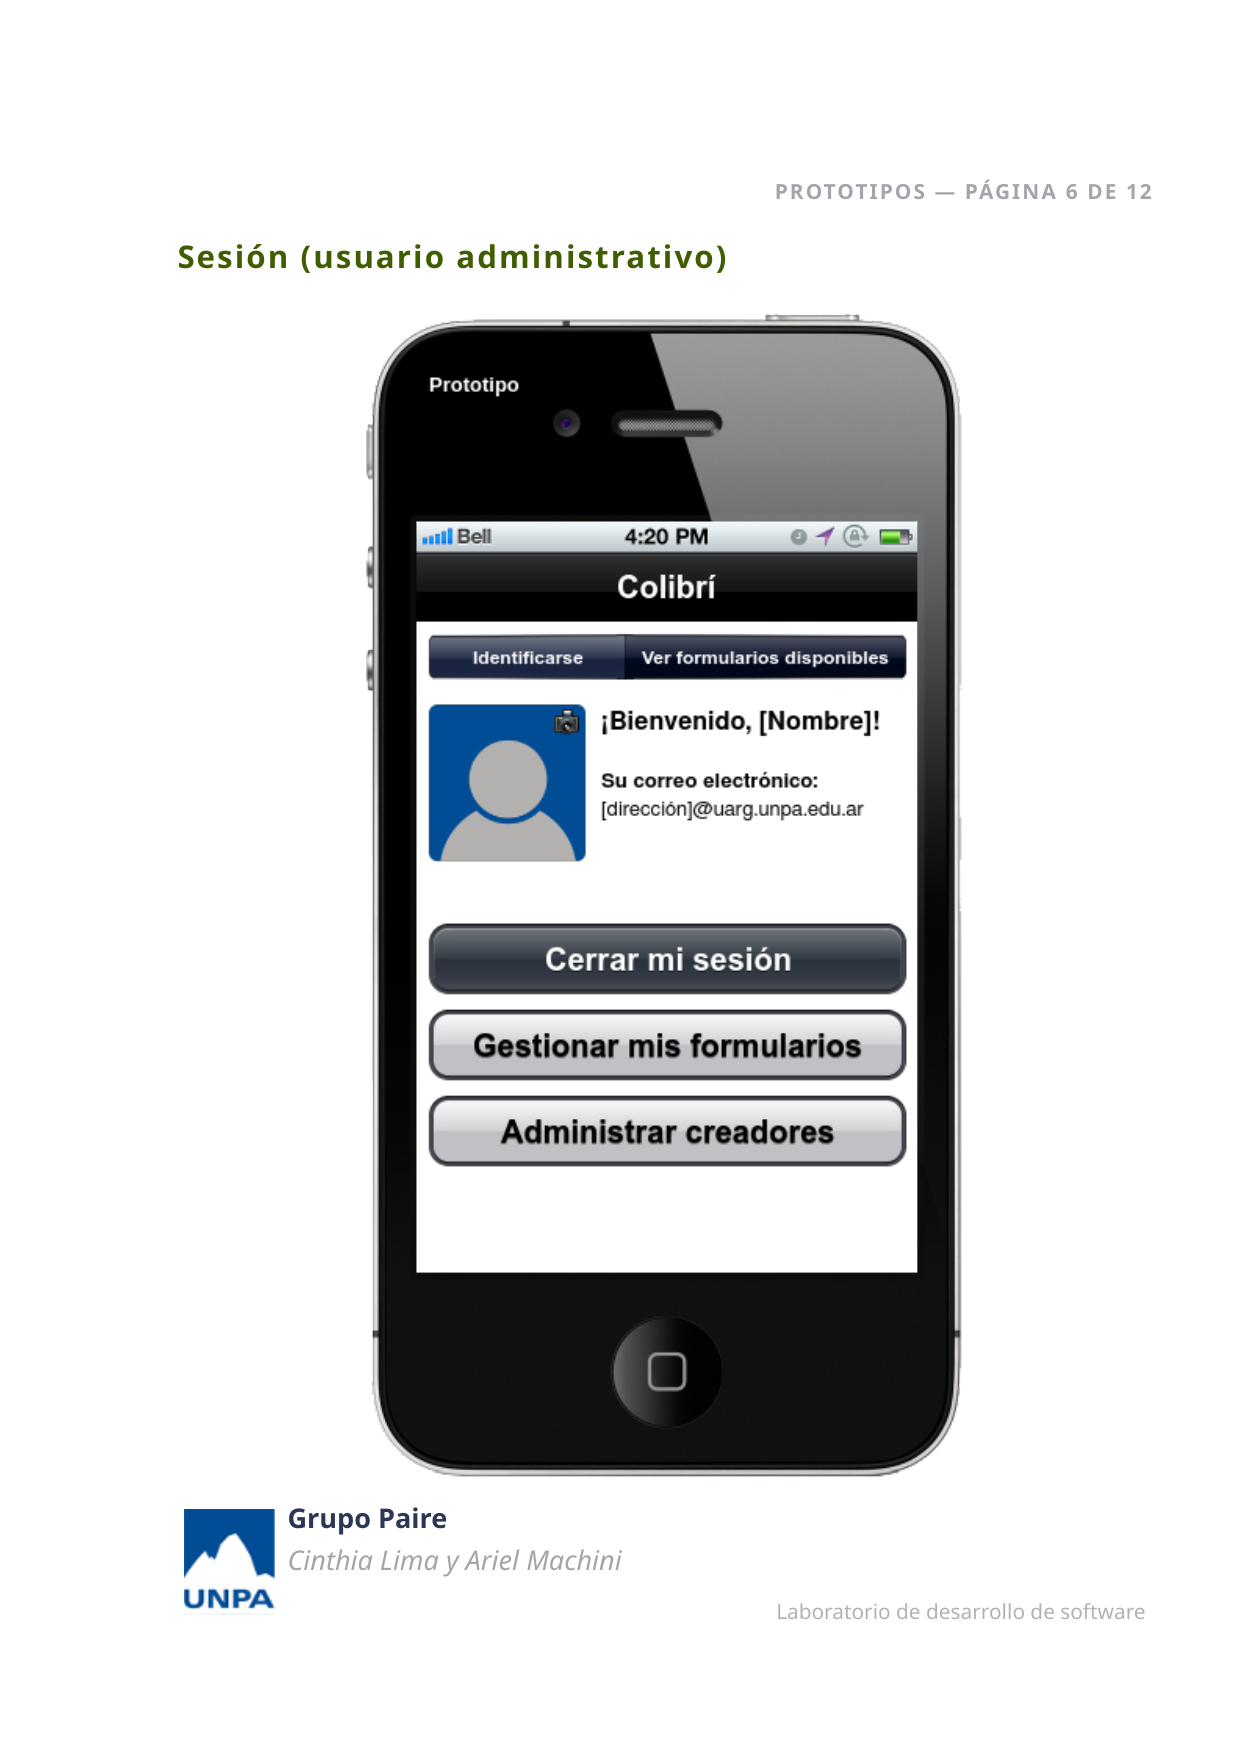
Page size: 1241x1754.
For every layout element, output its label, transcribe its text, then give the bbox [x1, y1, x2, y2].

picture [351, 298, 977, 1492]
text Sesión (usuario administrativo) [177, 235, 1152, 278]
picture [184, 1509, 275, 1615]
